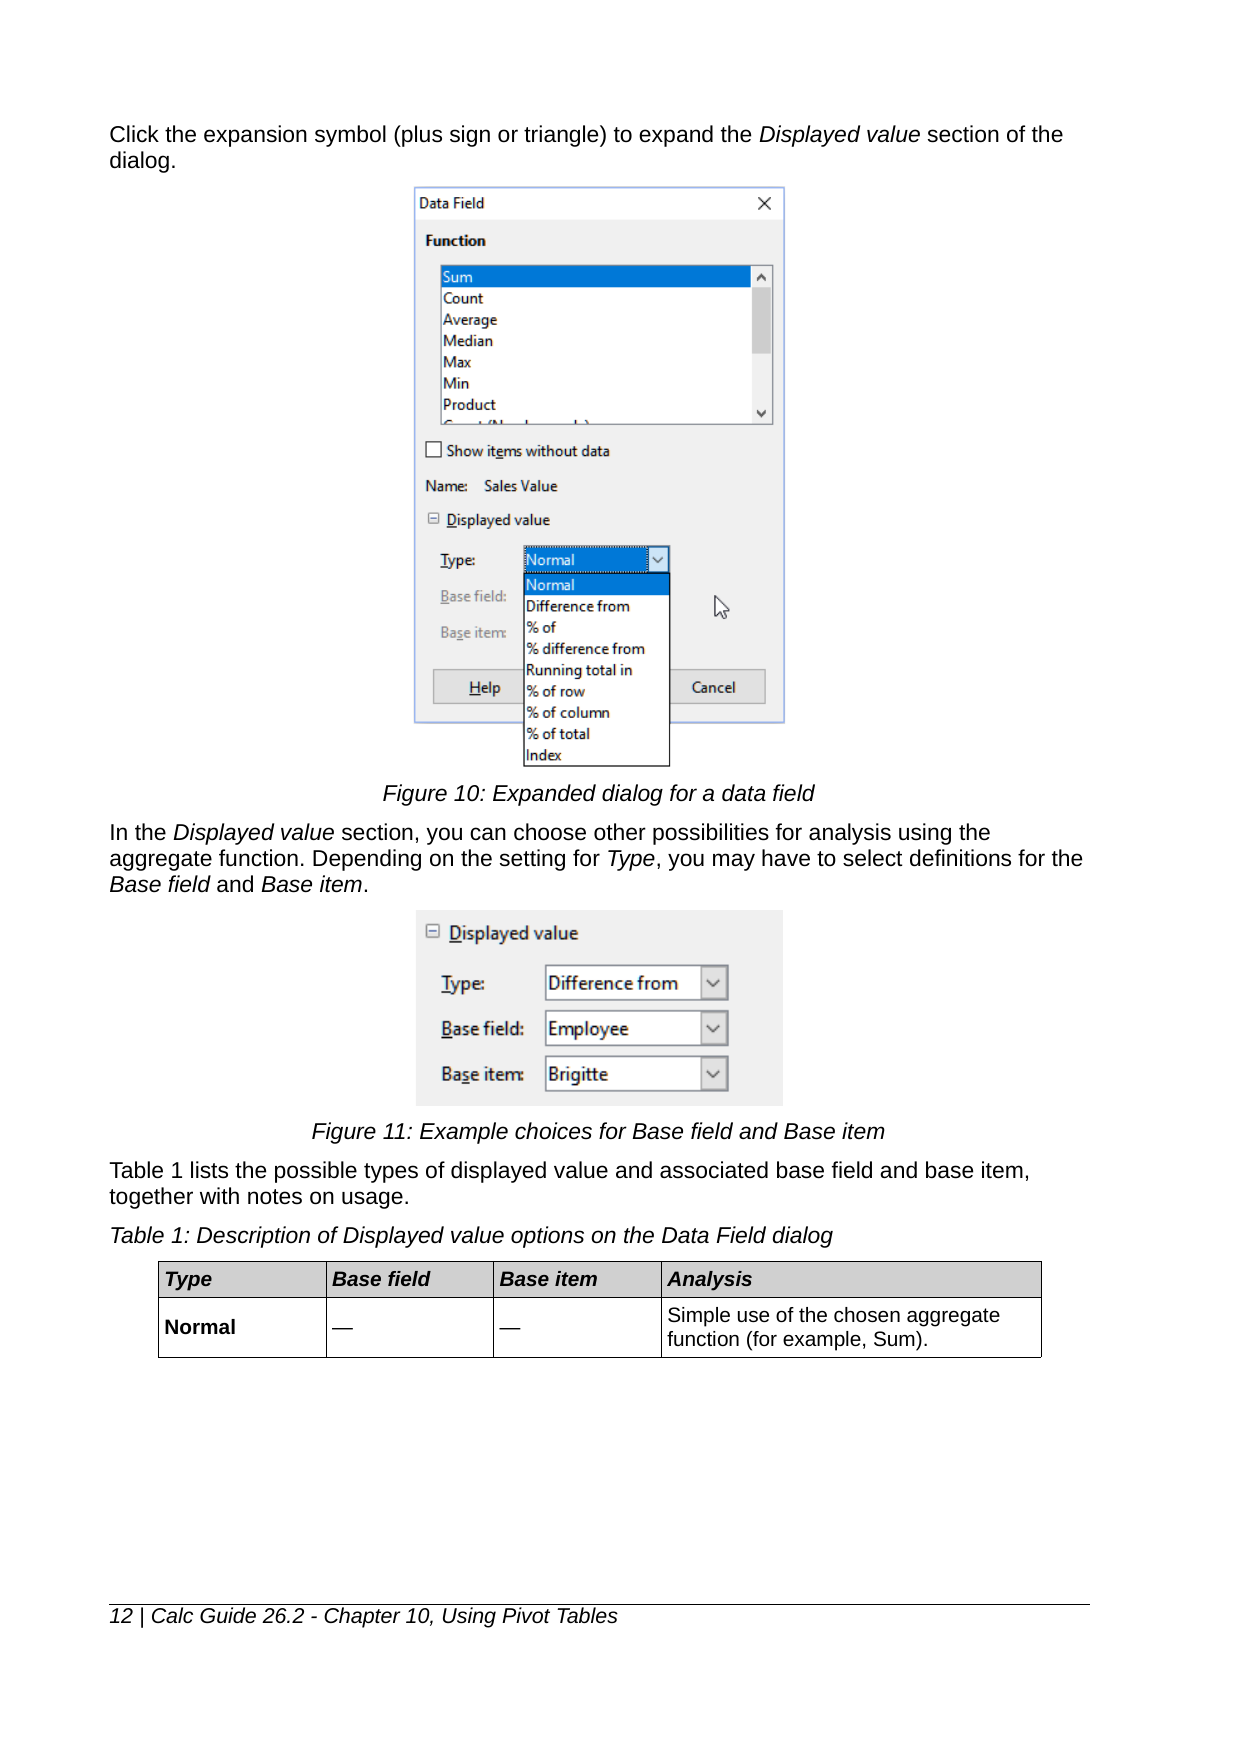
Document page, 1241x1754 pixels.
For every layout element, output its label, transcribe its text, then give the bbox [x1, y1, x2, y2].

table_header Type [159, 1262, 326, 1297]
text In the Displayed value section, you can choose other possibilities for analysis using the aggregate function. Depending on the setting for Type, you may have to select definitions for the Base field and Base item. [109, 818, 1090, 898]
text Table 1 lists the possible types of displayed value and associated base field and base item, together with notes on usage. [109, 1157, 1090, 1209]
table_header Base field [327, 1262, 493, 1297]
text Figure 10: Expanded dialog for a data field [382, 780, 817, 806]
table_cell — [327, 1298, 493, 1357]
table_cell — [494, 1298, 661, 1357]
text Click the expansion symbol (plus sign or triangle) to expand the Displayed value section of the dialog. [109, 121, 1090, 174]
table_cell Normal [159, 1298, 326, 1357]
table_cell Simple use of the chosen aggregate function (for example, Sum). [662, 1298, 1041, 1357]
table_header Base item [494, 1262, 661, 1297]
picture [415, 910, 783, 1106]
text Table 1: Description of Displayed value options on the Data Field dialog [109, 1222, 1090, 1248]
picture [413, 186, 786, 768]
text Figure 11: Example choices for Base field and Base item [311, 1118, 888, 1144]
table_header Analysis [662, 1262, 1041, 1297]
